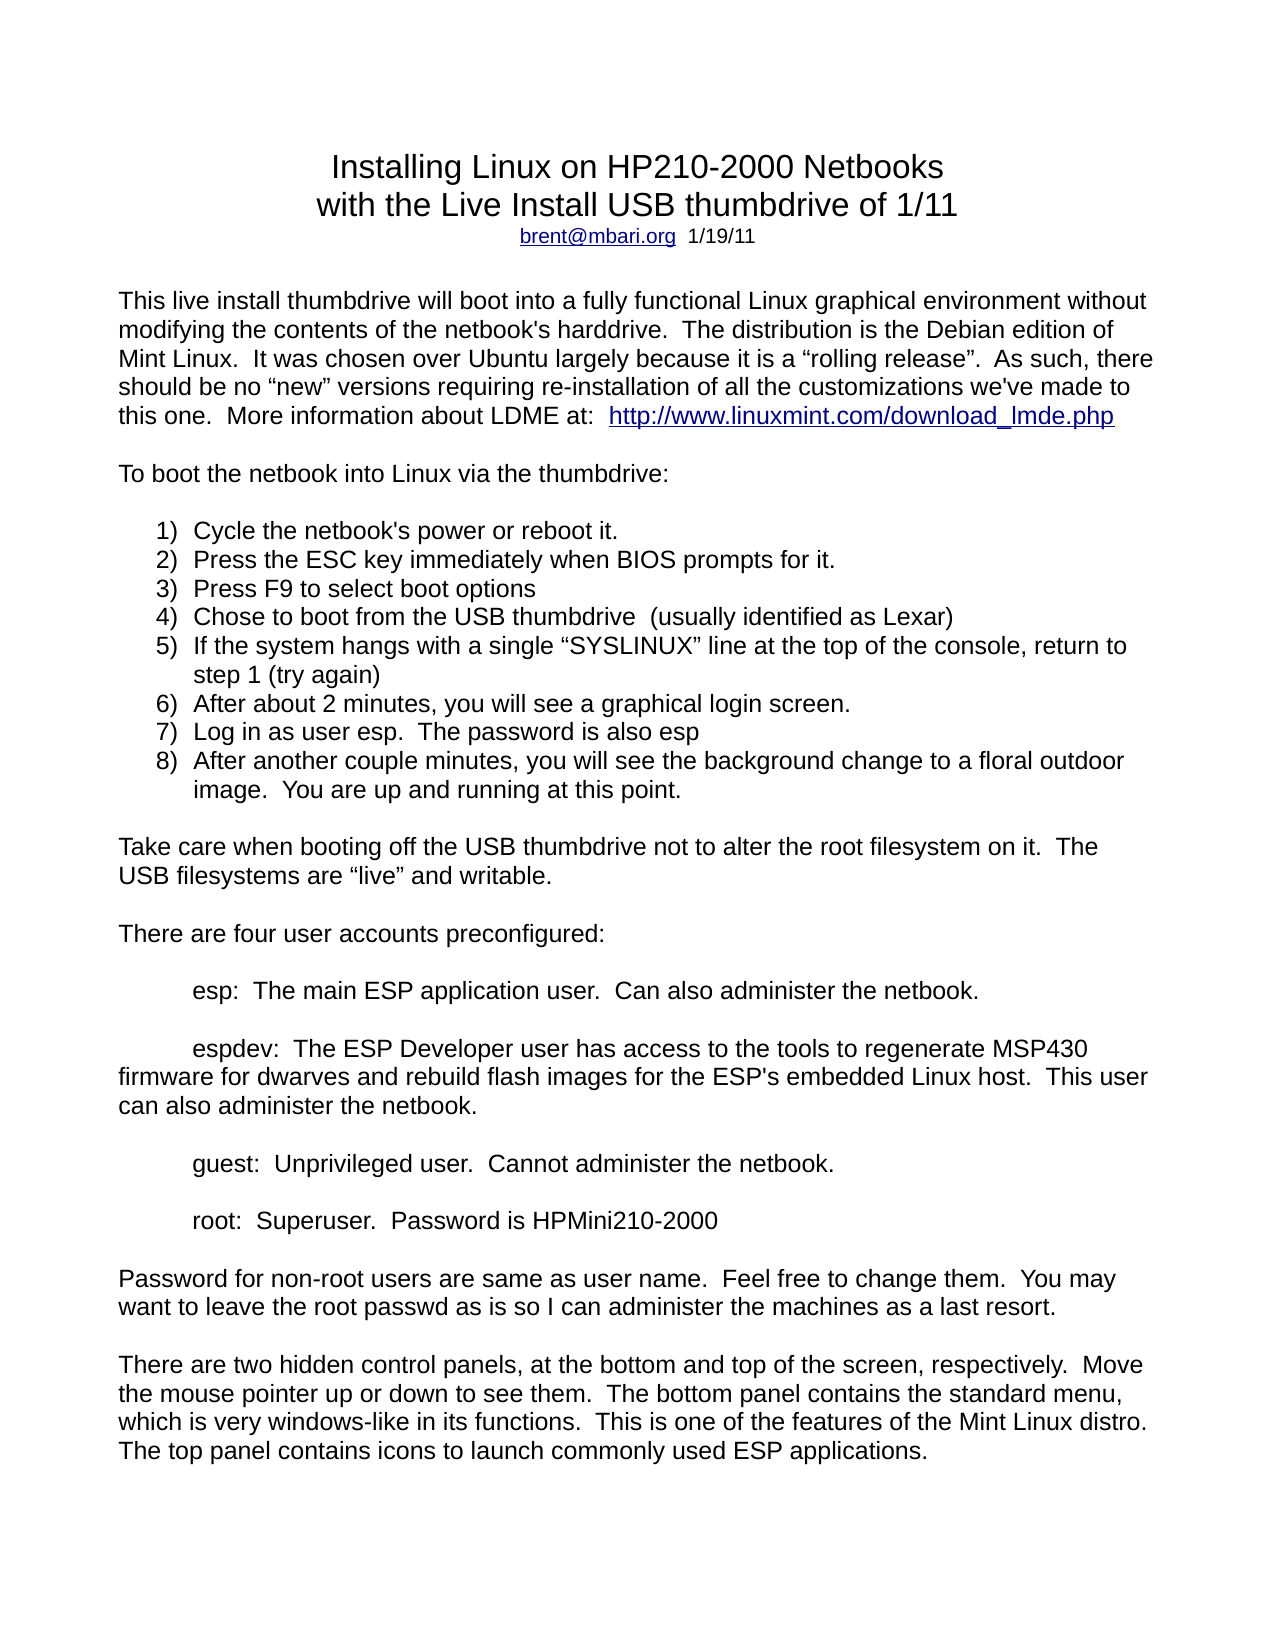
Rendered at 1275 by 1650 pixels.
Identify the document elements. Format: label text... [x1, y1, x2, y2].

text esp: The main ESP application user. Can also administer the netbook. [118, 976, 1157, 1005]
text Installing Linux on HP210-2000 Netbooks [118, 147, 1157, 185]
text This live install thumbdrive will boot into a fully functional Linux graphical environment without modifying the contents of the netbook's harddrive. The distribution is the Debian edition of Mint Linux. It was chosen over Ubuntu largely because it is a “rolling release”. As such, there should be no “new” versions requiring re-installation of all the customizations we've made to this one. More information about LDME at: http://www.linuxmint.com/download_lmde.php [118, 286, 1157, 430]
list Press F9 to select boot options [156, 574, 1157, 602]
text Take care when booting off the USB thumbdrive not to alter the root filesystem on it. The USB filesystems are “live” and writable. [118, 832, 1157, 890]
text There are four user accounts preconfigured: [118, 919, 1157, 947]
text Password for non-root users are same as user name. Feel free to change them. You may want to leave the root passwd as is so I can administer the machines as a last resort. [118, 1264, 1157, 1321]
list After another couple minutes, you will see the background change to a floral outdoor image. You are up and running at this point. [156, 746, 1157, 804]
text brent@mbari.org 1/19/11 [118, 224, 1157, 248]
text guest: Unprivileged user. Cannot administer the netbook. [118, 1149, 1157, 1177]
list Log in as user esp. The password is also esp [156, 717, 1157, 746]
text with the Live Install USB thumbdrive of 1/11 [118, 185, 1157, 224]
text There are two hidden control panels, at the bottom and top of the screen, respectively. Move the mouse pointer up or down to see them. The bottom panel contains the standard menu, which is very windows-like in its functions. This is one of the features of the Mint Linux distro. The top panel contains icons to launch commonly used ESP applications. [118, 1350, 1157, 1465]
list After about 2 minutes, you will see a graphical login screen. [156, 689, 1157, 717]
list Cycle the netbook's power or reboot it. [156, 516, 1157, 545]
list Press the ESC key immediately when BIOS prompts for it. [156, 545, 1157, 574]
text root: Superuser. Password is HPMini210-2000 [118, 1206, 1157, 1235]
text To boot the netbook into Linux via the thumbdrive: [118, 459, 1157, 487]
list Chose to boot from the USB thumbdrive (usually identified as Lexar) [156, 602, 1157, 631]
text espdev: The ESP Developer user has access to the tools to regenerate MSP430 firmware for dwarves and rebuild flash images for the ESP's embedded Linux host. This user can also administer the netbook. [118, 1034, 1157, 1120]
list If the system hangs with a single “SYSLINUX” line at the top of the console, return to step 1 (try again) [156, 631, 1157, 689]
